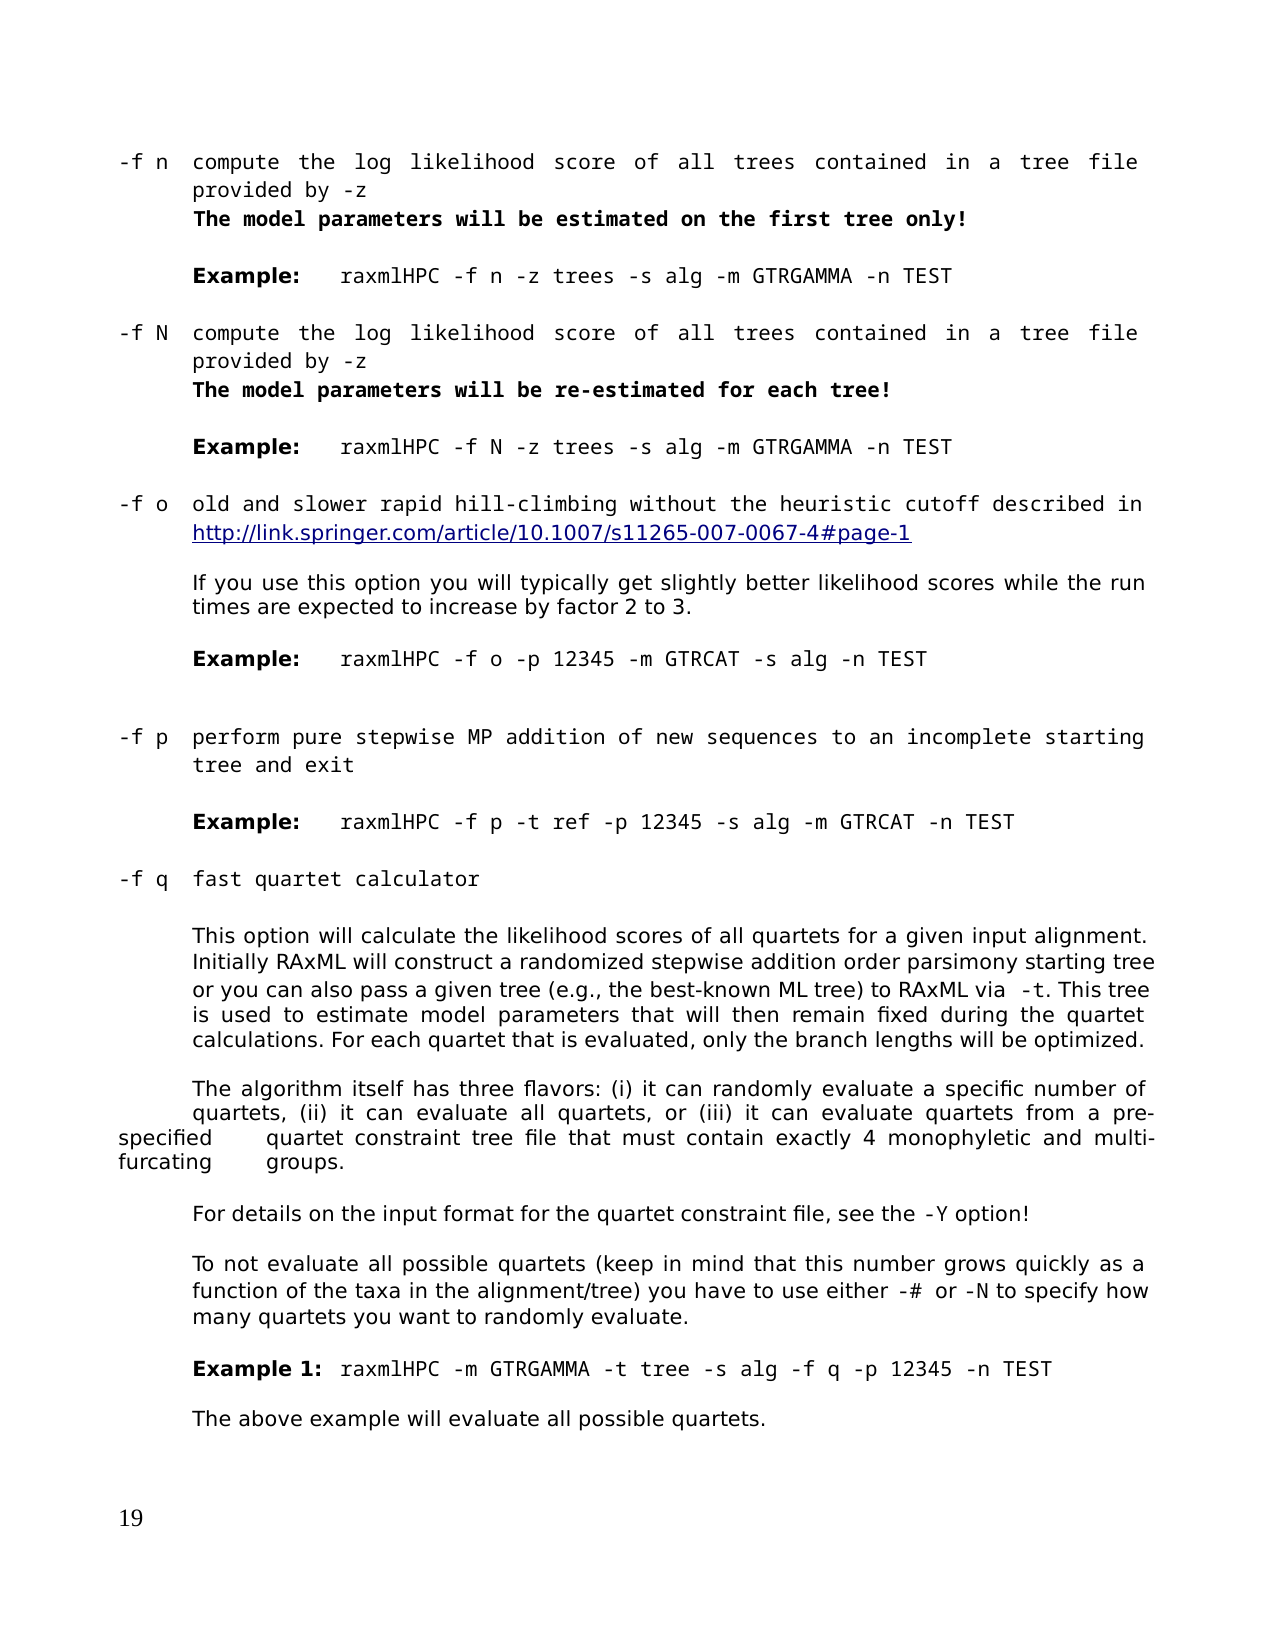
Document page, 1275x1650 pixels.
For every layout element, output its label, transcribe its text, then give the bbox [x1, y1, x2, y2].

text -f N compute the log likelihood score of all trees contained in a tree file provided by -z [118, 318, 1157, 375]
text The model parameters will be re-estimated for each tree! [118, 375, 1157, 403]
text Example: raxmlHPC -f p -t ref -p 12345 -s alg -m GTRCAT -n TEST [118, 807, 1157, 836]
text Example: raxmlHPC -f o -p 12345 -m GTRCAT -s alg -n TEST [118, 644, 1157, 673]
text Example: raxmlHPC -f n -z trees -s alg -m GTRGAMMA -n TEST [118, 261, 1157, 289]
text The above example will evaluate all possible quartets. [118, 1407, 1157, 1431]
text To not evaluate all possible quartets (keep in mind that this number grows quickly as a function of the taxa in the alignment/tree) you have to use either -# or -N to specify how many quartets you want to randomly evaluate. [118, 1252, 1157, 1329]
text Example 1: raxmlHPC -m GTRGAMMA -t tree -s alg -f q -p 12345 -n TEST [118, 1354, 1157, 1382]
text Example: raxmlHPC -f N -z trees -s alg -m GTRGAMMA -n TEST [118, 432, 1157, 461]
text -f n compute the log likelihood score of all trees contained in a tree file provided by -z [118, 147, 1157, 204]
text http://link.springer.com/article/10.1007/s11265-007-0067-4#page-1 [118, 518, 1157, 546]
text The model parameters will be estimated on the first tree only! [118, 204, 1157, 232]
text For details on the input format for the quartet constraint file, see the -Y option! [118, 1199, 1157, 1227]
text If you use this option you will typically get slightly better likelihood scores while the run times are expected to increase by factor 2 to 3. [118, 571, 1157, 620]
text The algorithm itself has three flavors: (i) it can randomly evaluate a specific number of quartets, (ii) it can evaluate all quartets, or (iii) it can evaluate quartets from a pre-specified quartet constraint tree file that must contain exactly 4 monophyletic and multi-furcating groups. [118, 1076, 1157, 1174]
text -f q fast quartet calculator [118, 864, 1157, 893]
text -f o old and slower rapid hill-climbing without the heuristic cutoff described in [118, 489, 1157, 518]
text This option will calculate the likelihood scores of all quartets for a given input alignment. Initially RAxML will construct a randomized stepwise addition order parsimony starting tree or you can also pass a given tree (e.g., the best-known ML tree) to RAxML via -t. This tree is used to estimate model parameters that will then remain fixed during the quartet calculations. For each quartet that is evaluated, only the branch lengths will be optimized. [118, 921, 1157, 1052]
text -f p perform pure stepwise MP addition of new sequences to an incomplete starting tree and exit [118, 722, 1157, 779]
